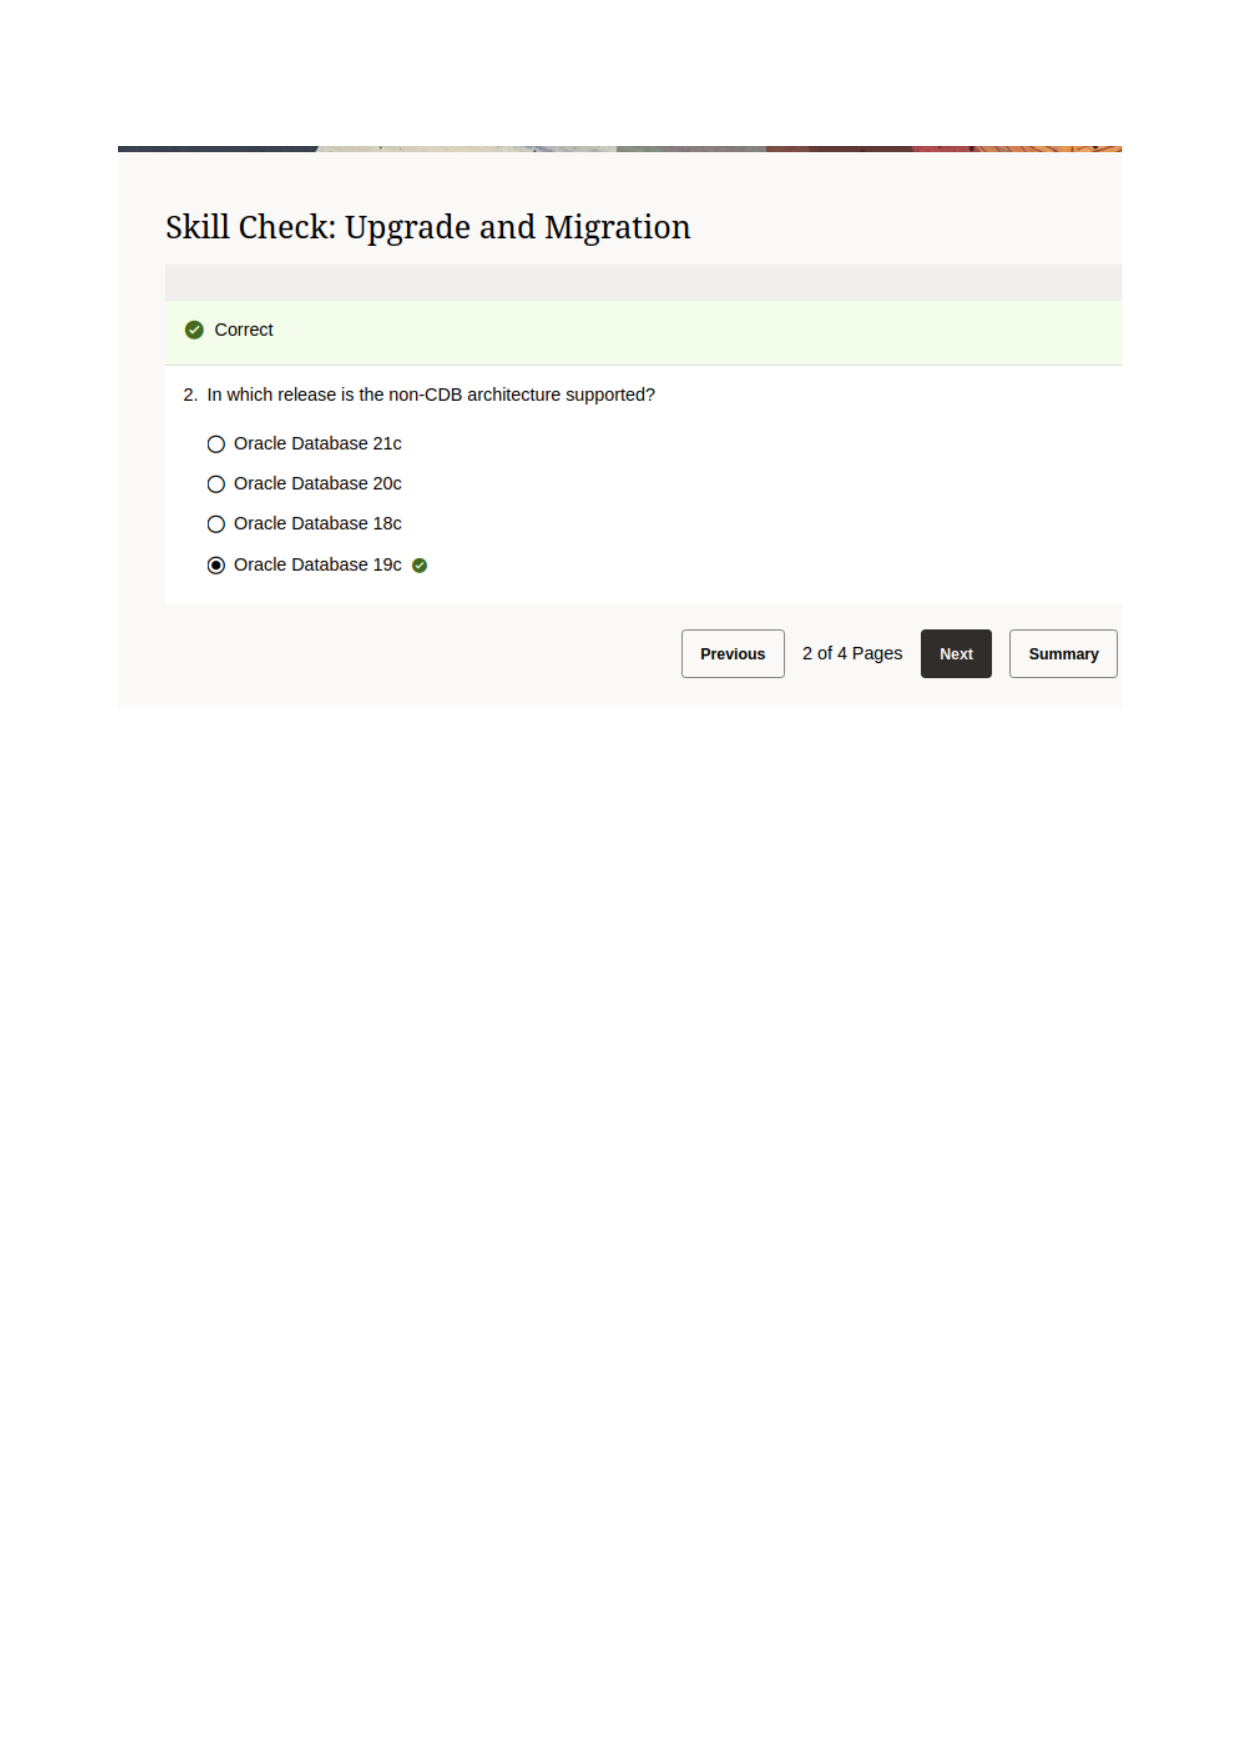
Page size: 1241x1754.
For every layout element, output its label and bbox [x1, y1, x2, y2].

picture [118, 146, 1123, 707]
